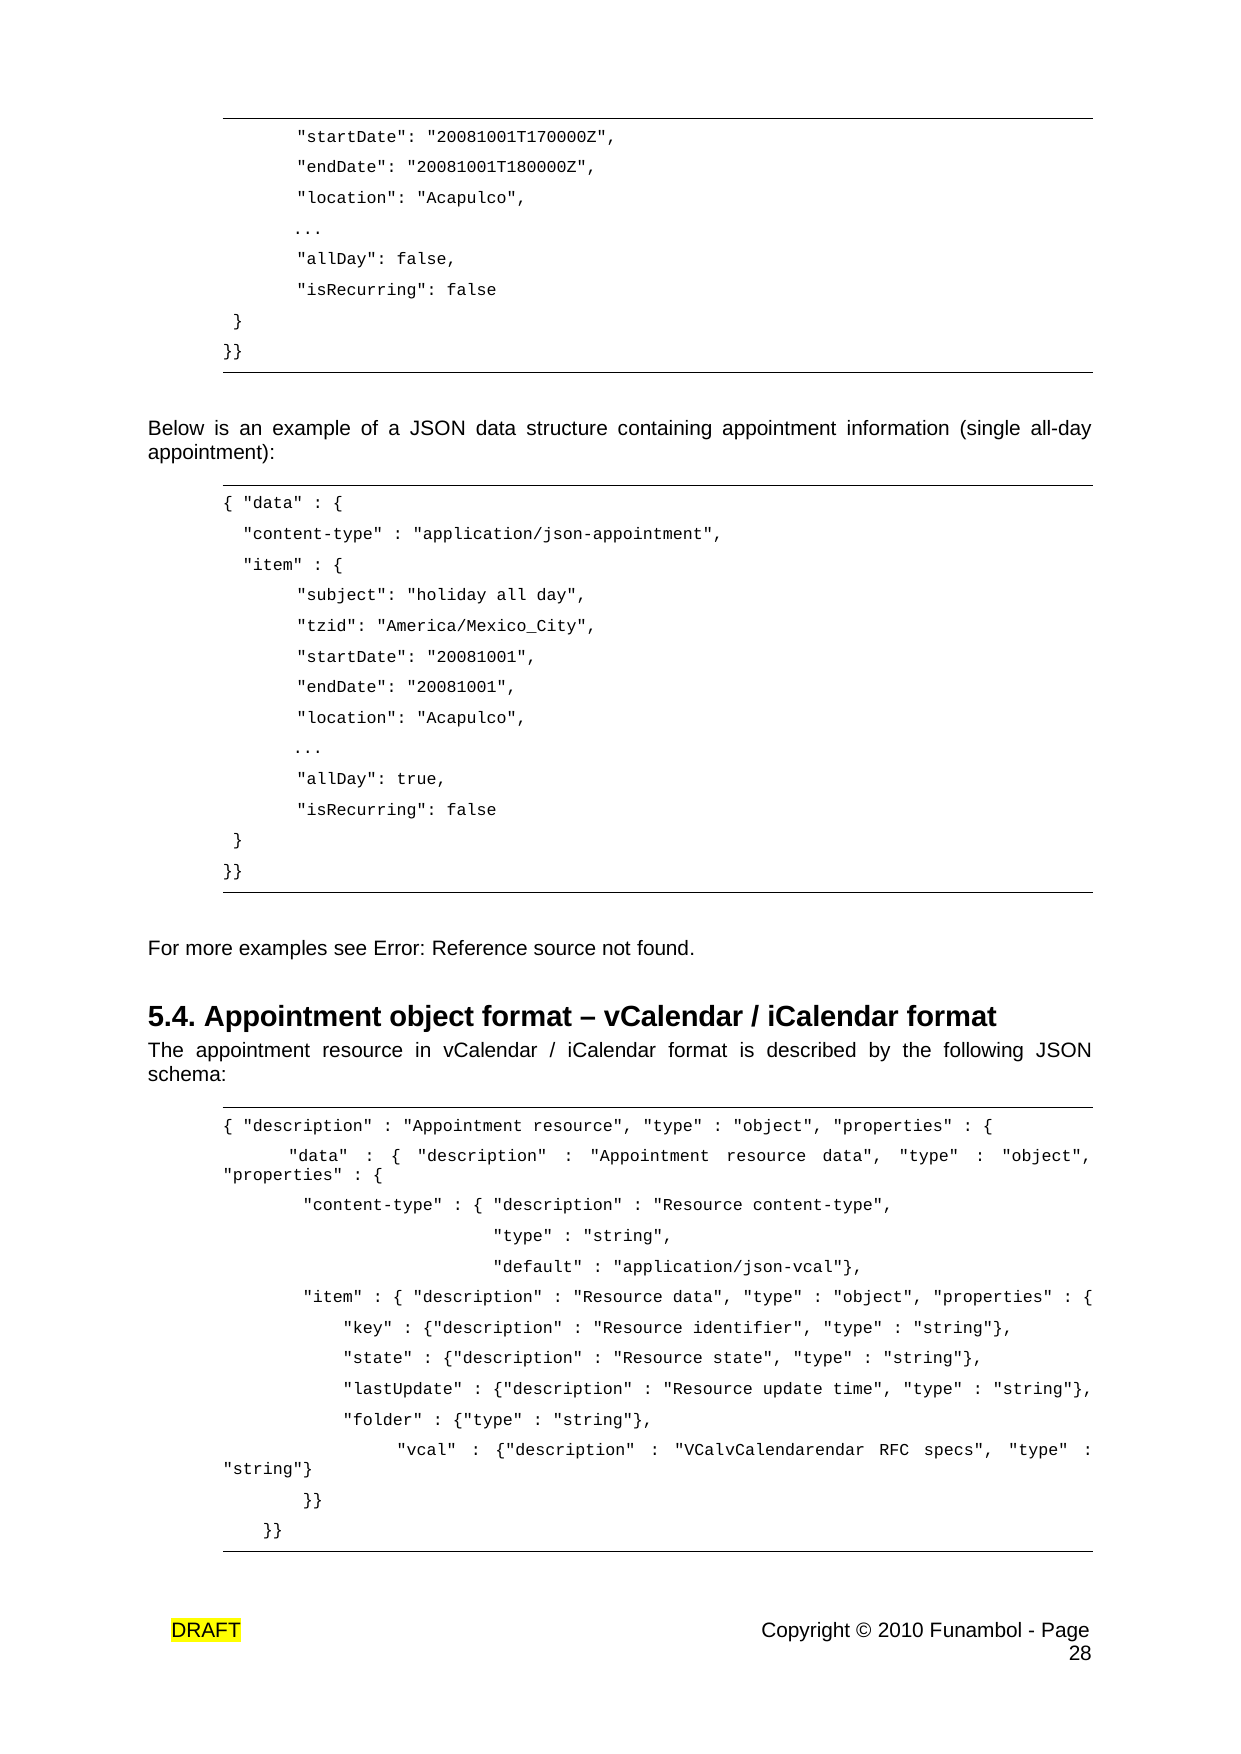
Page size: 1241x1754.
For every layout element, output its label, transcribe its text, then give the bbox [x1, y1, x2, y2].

text "allDay": true, [223, 760, 1093, 789]
text "startDate": "20081001", [223, 638, 1093, 667]
text "endDate": "20081001T180000Z", [223, 149, 1093, 178]
text "subject": "holiday all day", [223, 577, 1093, 606]
text "content-type" : { "description" : "Resource content-type", [223, 1187, 1093, 1216]
text "location": "Acapulco", [223, 699, 1093, 728]
text "item" : { [223, 546, 1093, 575]
text "allDay": false, [223, 241, 1093, 270]
text "folder" : {"type" : "string"}, [223, 1401, 1093, 1430]
text "startDate": "20081001T170000Z", [223, 119, 1093, 147]
text { "data" : { [223, 486, 1093, 514]
text ... [223, 210, 1093, 239]
text "vcal" : {"description" : "VCalvCalendarendar RFC specs", "type" : "string"} [223, 1432, 1093, 1479]
text }} [223, 1481, 1093, 1510]
text }} [223, 332, 1093, 372]
text "isRecurring": false [223, 791, 1093, 820]
text } [223, 822, 1093, 851]
text "tzid": "America/Mexico_City", [223, 607, 1093, 636]
text For more examples see Error: Reference source not found. [148, 936, 1093, 960]
text "content-type" : "application/json-appointment", [223, 515, 1093, 544]
text The appointment resource in vCalendar / iCalendar format is described by the following JSON schema: [148, 1039, 1093, 1086]
subtitle Appointment object format – vCalendar / iCalendar format [148, 1000, 1093, 1032]
text } [223, 302, 1093, 331]
text "type" : "string", [223, 1217, 1093, 1246]
text "isRecurring": false [223, 271, 1093, 300]
text ... [223, 730, 1093, 759]
text "item" : { "description" : "Resource data", "type" : "object", "properties" : { [223, 1278, 1093, 1308]
text "default" : "application/json-vcal"}, [223, 1248, 1093, 1277]
text "data" : { "description" : "Appointment resource data", "type" : "object", "properties" : { [223, 1137, 1093, 1185]
text "key" : {"description" : "Resource identifier", "type" : "string"}, [223, 1309, 1093, 1338]
text }} [223, 1511, 1093, 1551]
text "state" : {"description" : "Resource state", "type" : "string"}, [223, 1340, 1093, 1369]
text { "description" : "Appointment resource", "type" : "object", "properties" : { [223, 1108, 1093, 1136]
text "lastUpdate" : {"description" : "Resource update time", "type" : "string"}, [223, 1370, 1093, 1399]
text Below is an example of a JSON data structure containing appointment information (single all-day appointment): [148, 417, 1093, 464]
text "endDate": "20081001", [223, 668, 1093, 698]
text }} [223, 852, 1093, 892]
text "location": "Acapulco", [223, 179, 1093, 208]
